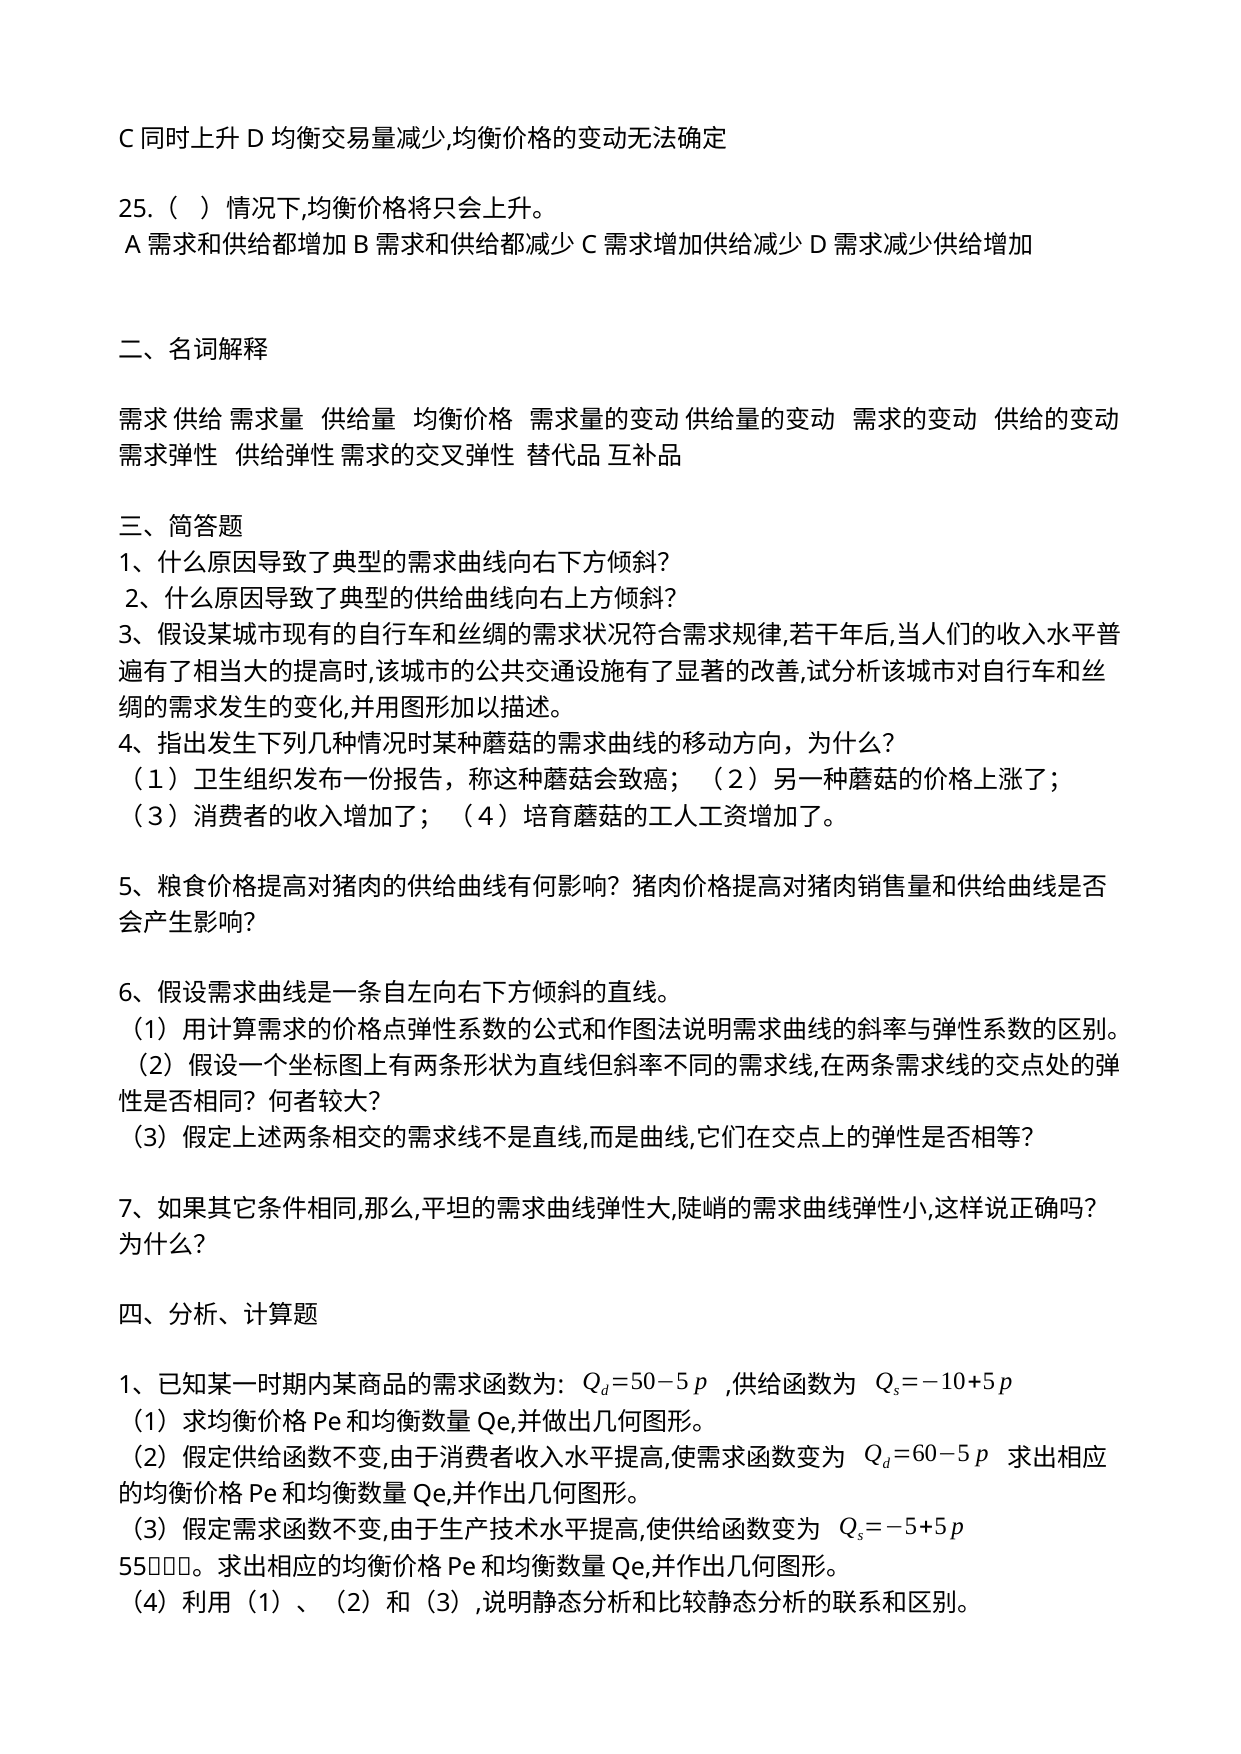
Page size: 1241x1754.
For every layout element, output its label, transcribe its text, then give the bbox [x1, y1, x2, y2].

text 7、如果其它条件相同,那么,平坦的需求曲线弹性大,陡峭的需求曲线弹性小,这样说正确吗？为什么？ [118, 1188, 1122, 1261]
text 5、粮食价格提高对猪肉的供给曲线有何影响？猪肉价格提高对猪肉销售量和供给曲线是否会产生影响？ [118, 866, 1122, 939]
text 2、什么原因导致了典型的供给曲线向右上方倾斜？ [118, 578, 1122, 615]
text （1）求均衡价格Pe和均衡数量Qe,并做出几何图形。 [118, 1401, 1122, 1437]
text （2）假定供给函数不变,由于消费者收入水平提高,使需求函数变为求出相应的均衡价格Pe和均衡数量Qe,并作出几何图形。 [118, 1437, 1122, 1510]
text 55。求出相应的均衡价格Pe和均衡数量Qe,并作出几何图形。 [118, 1546, 1122, 1582]
text 四、分析、计算题 [118, 1295, 1122, 1331]
text （4）利用（1）、（2）和（3）,说明静态分析和比较静态分析的联系和区别。 [118, 1582, 1122, 1619]
text C 同时上升 D 均衡交易量减少,均衡价格的变动无法确定 [118, 118, 1122, 154]
text 三、简答题 [118, 506, 1122, 542]
text （3）假定上述两条相交的需求线不是直线,而是曲线,它们在交点上的弹性是否相等？ [118, 1118, 1122, 1154]
text 4、指出发生下列几种情况时某种蘑菇的需求曲线的移动方向，为什么？ [118, 723, 1122, 760]
text （1）用计算需求的价格点弹性系数的公式和作图法说明需求曲线的斜率与弹性系数的区别。 （2）假设一个坐标图上有两条形状为直线但斜率不同的需求线,在两条需求线的交点处的弹性是否相同？何者较大？ [118, 1009, 1122, 1118]
text A 需求和供给都增加 B 需求和供给都减少 C 需求增加供给减少 D 需求减少供给增加 [118, 225, 1122, 261]
text 25.（ ）情况下,均衡价格将只会上升。 [118, 188, 1122, 225]
text （１）卫生组织发布一份报告，称这种蘑菇会致癌； （２）另一种蘑菇的价格上涨了； （３）消费者的收入增加了； （４）培育蘑菇的工人工资增加了。 [118, 760, 1122, 832]
text 6、假设需求曲线是一条自左向右下方倾斜的直线。 [118, 973, 1122, 1009]
text （3）假定需求函数不变,由于生产技术水平提高,使供给函数变为 [118, 1510, 1122, 1546]
text 1、什么原因导致了典型的需求曲线向右下方倾斜？ [118, 542, 1122, 578]
text 1、已知某一时期内某商品的需求函数为:,供给函数为 [118, 1365, 1122, 1401]
text 需求 供给 需求量 供给量 均衡价格 需求量的变动 供给量的变动 需求的变动 供给的变动 需求弹性 供给弹性 需求的交叉弹性 替代品 互补品 [118, 399, 1122, 472]
text 3、假设某城市现有的自行车和丝绸的需求状况符合需求规律,若干年后,当人们的收入水平普遍有了相当大的提高时,该城市的公共交通设施有了显著的改善,试分析该城市对自行车和丝绸的需求发生的变化,并用图形加以描述。 [118, 615, 1122, 723]
text 二、名词解释 [118, 329, 1122, 365]
